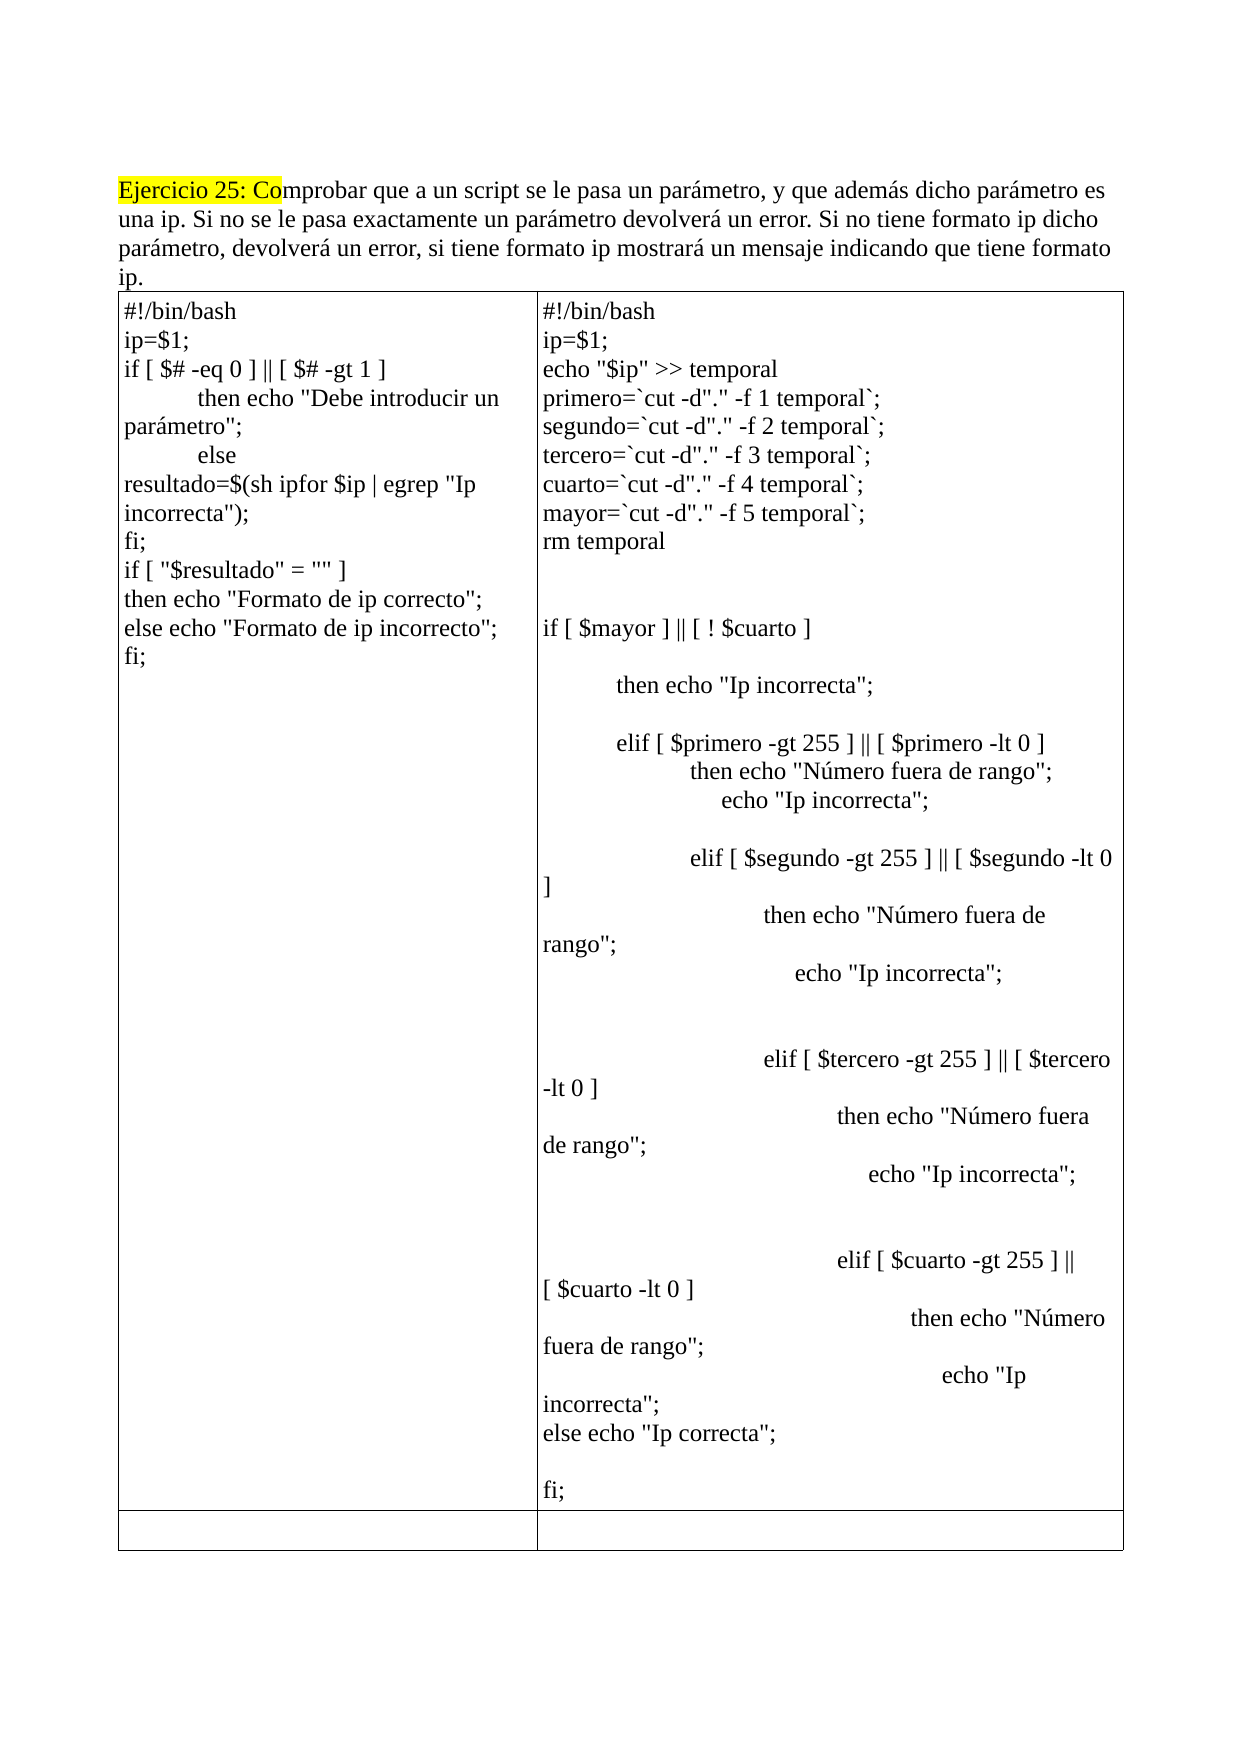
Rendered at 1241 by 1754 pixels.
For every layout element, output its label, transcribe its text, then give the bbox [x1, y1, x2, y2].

table_cell [119, 1511, 537, 1550]
table_header #!/bin/bash ip=$1; if [ $# -eq 0 ] || [ $# -gt 1 ] then echo "Debe introducir un parámetro"; else resultado=$(sh ipfor $ip | egrep "Ip incorrecta"); fi; if [ "$resultado" = "" ] then echo "Formato de ip correcto"; else echo "Formato de ip incorrecto"; fi; [119, 292, 537, 1510]
table_header #!/bin/bash ip=$1; echo "$ip" >> temporal primero=`cut -d"." -f 1 temporal`; segundo=`cut -d"." -f 2 temporal`; tercero=`cut -d"." -f 3 temporal`; cuarto=`cut -d"." -f 4 temporal`; mayor=`cut -d"." -f 5 temporal`; rm temporal if [ $mayor ] || [ ! $cuarto ] then echo "Ip incorrecta"; elif [ $primero -gt 255 ] || [ $primero -lt 0 ] then echo "Número fuera de rango"; echo "Ip incorrecta"; elif [ $segundo -gt 255 ] || [ $segundo -lt 0 ] then echo "Número fuera de rango"; echo "Ip incorrecta"; elif [ $tercero -gt 255 ] || [ $tercero -lt 0 ] then echo "Número fuera de rango"; echo "Ip incorrecta"; elif [ $cuarto -gt 255 ] || [ $cuarto -lt 0 ] then echo "Número fuera de rango"; echo "Ip incorrecta"; else echo "Ip correcta"; fi; [538, 292, 1123, 1510]
table_cell [538, 1511, 1123, 1550]
text Ejercicio 25: Comprobar que a un script se le pasa un parámetro, y que además dicho parámetro es una ip. Si no se le pasa exactamente un parámetro devolverá un error. Si no tiene formato ip dicho parámetro, devolverá un error, si tiene formato ip mostrará un mensaje indicando que tiene formato ip. [118, 176, 1122, 291]
